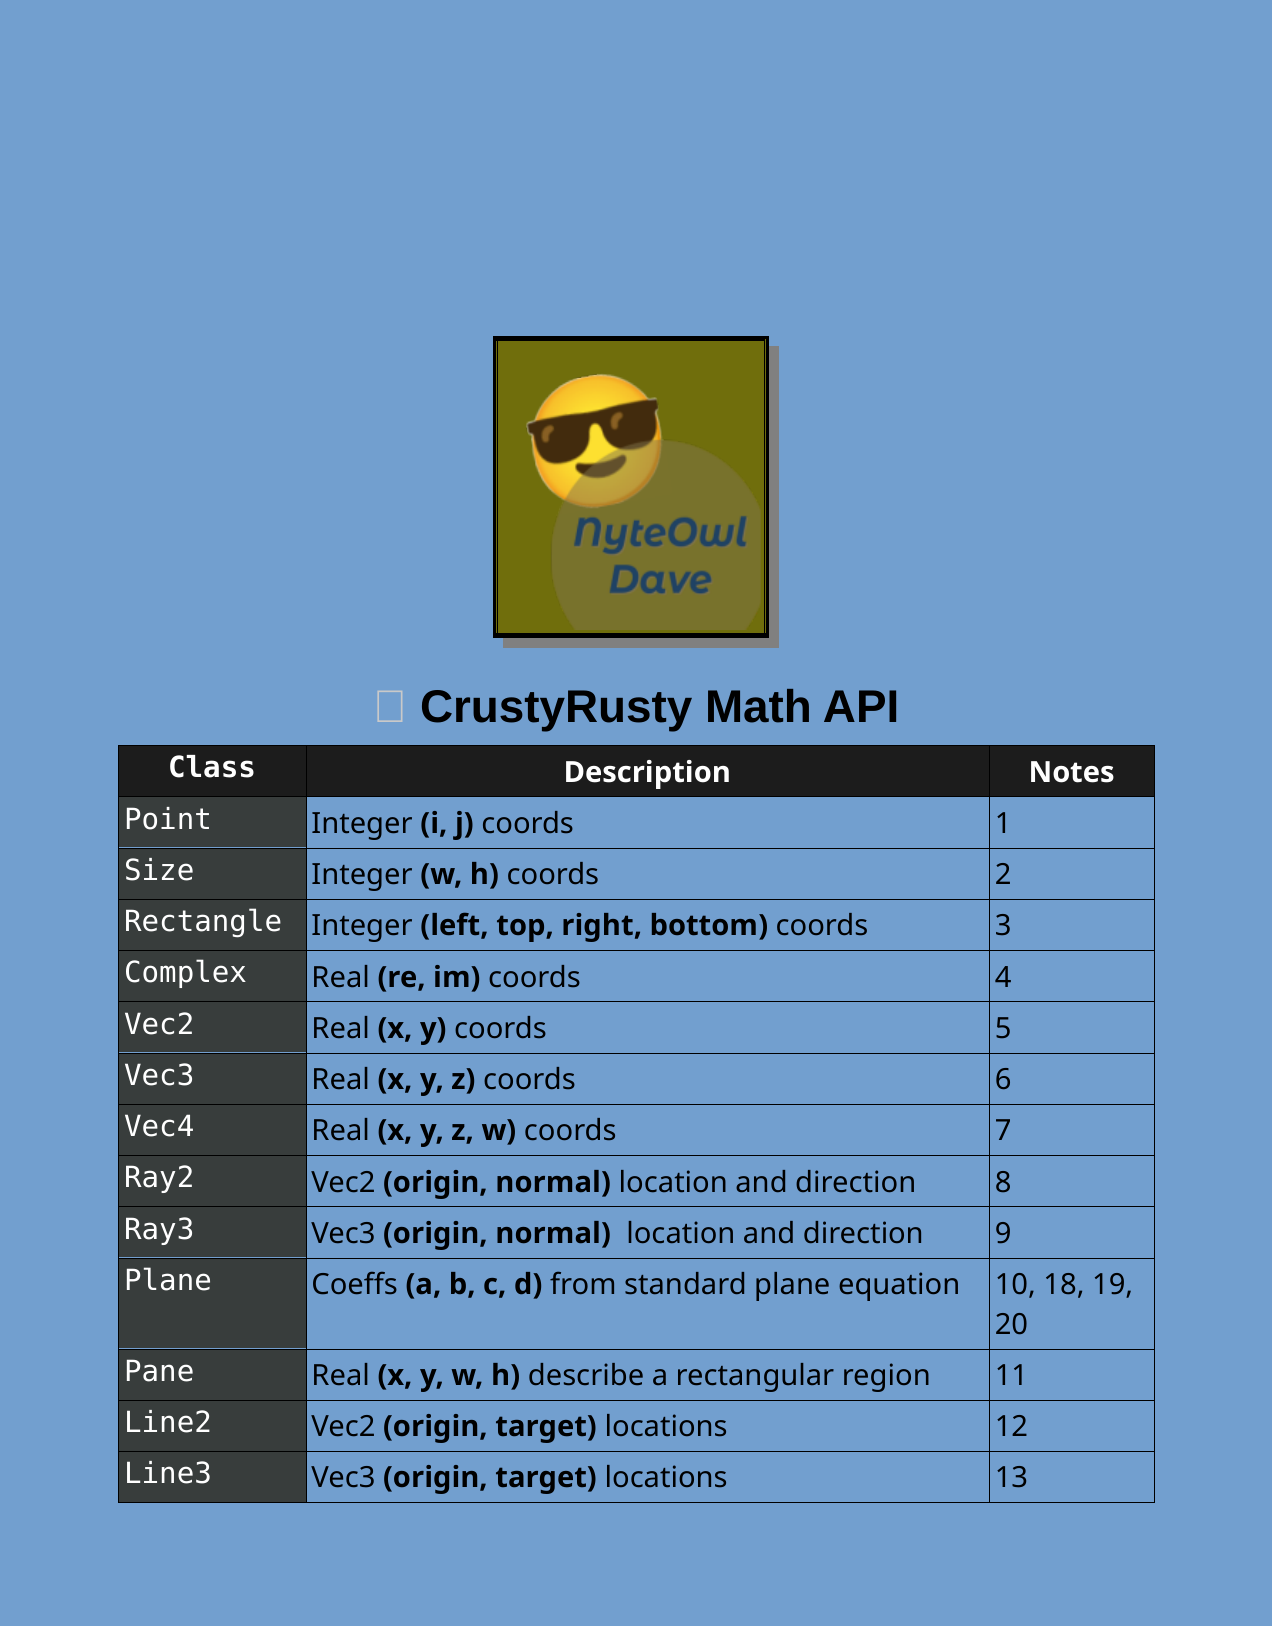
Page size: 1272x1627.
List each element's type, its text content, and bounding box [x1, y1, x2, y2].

table_header Class [119, 746, 306, 796]
table_cell Line3 [119, 1452, 306, 1502]
title 🦀 CrustyRusty Math API [118, 680, 1154, 732]
table_cell 7 [990, 1105, 1154, 1155]
table_cell Vec3 [119, 1054, 306, 1104]
table_cell 10, 18, 19, 20 [990, 1259, 1154, 1348]
table_cell Vec2 (origin, target) locations [307, 1401, 989, 1451]
table_cell Coeffs (a, b, c, d) from standard plane equation [307, 1259, 989, 1348]
picture [501, 343, 761, 630]
table_cell 2 [990, 849, 1154, 899]
table_cell 4 [990, 951, 1154, 1001]
table_header Notes [990, 746, 1154, 796]
table_cell 6 [990, 1054, 1154, 1104]
table_cell Integer (i, j) coords [307, 797, 989, 847]
table_header Description [307, 746, 989, 796]
table_cell Vec2 (origin, normal) location and direction [307, 1156, 989, 1206]
table_cell Vec3 (origin, target) locations [307, 1452, 989, 1502]
table_cell Integer (w, h) coords [307, 849, 989, 899]
table_cell Vec4 [119, 1105, 306, 1155]
table_cell 9 [990, 1207, 1154, 1257]
table_cell 5 [990, 1002, 1154, 1052]
table_cell Ray3 [119, 1207, 306, 1257]
table_cell Real (x, y, z) coords [307, 1054, 989, 1104]
table_cell Vec3 (origin, normal) location and direction [307, 1207, 989, 1257]
table_cell Real (x, y, z, w) coords [307, 1105, 989, 1155]
table_cell 1 [990, 797, 1154, 847]
table_cell Rectangle [119, 900, 306, 950]
table_cell 8 [990, 1156, 1154, 1206]
table_cell Size [119, 849, 306, 899]
table_cell Plane [119, 1259, 306, 1348]
table_cell 11 [990, 1350, 1154, 1400]
table_cell Real (x, y) coords [307, 1002, 989, 1052]
table_cell Integer (left, top, right, bottom) coords [307, 900, 989, 950]
table_cell Vec2 [119, 1002, 306, 1052]
table_cell 12 [990, 1401, 1154, 1451]
table_cell 13 [990, 1452, 1154, 1502]
table_cell 3 [990, 900, 1154, 950]
table_cell Complex [119, 951, 306, 1001]
table_cell Ray2 [119, 1156, 306, 1206]
table_cell Point [119, 797, 306, 847]
table_cell Line2 [119, 1401, 306, 1451]
table_cell Real (x, y, w, h) describe a rectangular region [307, 1350, 989, 1400]
table_cell Pane [119, 1350, 306, 1400]
table_cell Real (re, im) coords [307, 951, 989, 1001]
